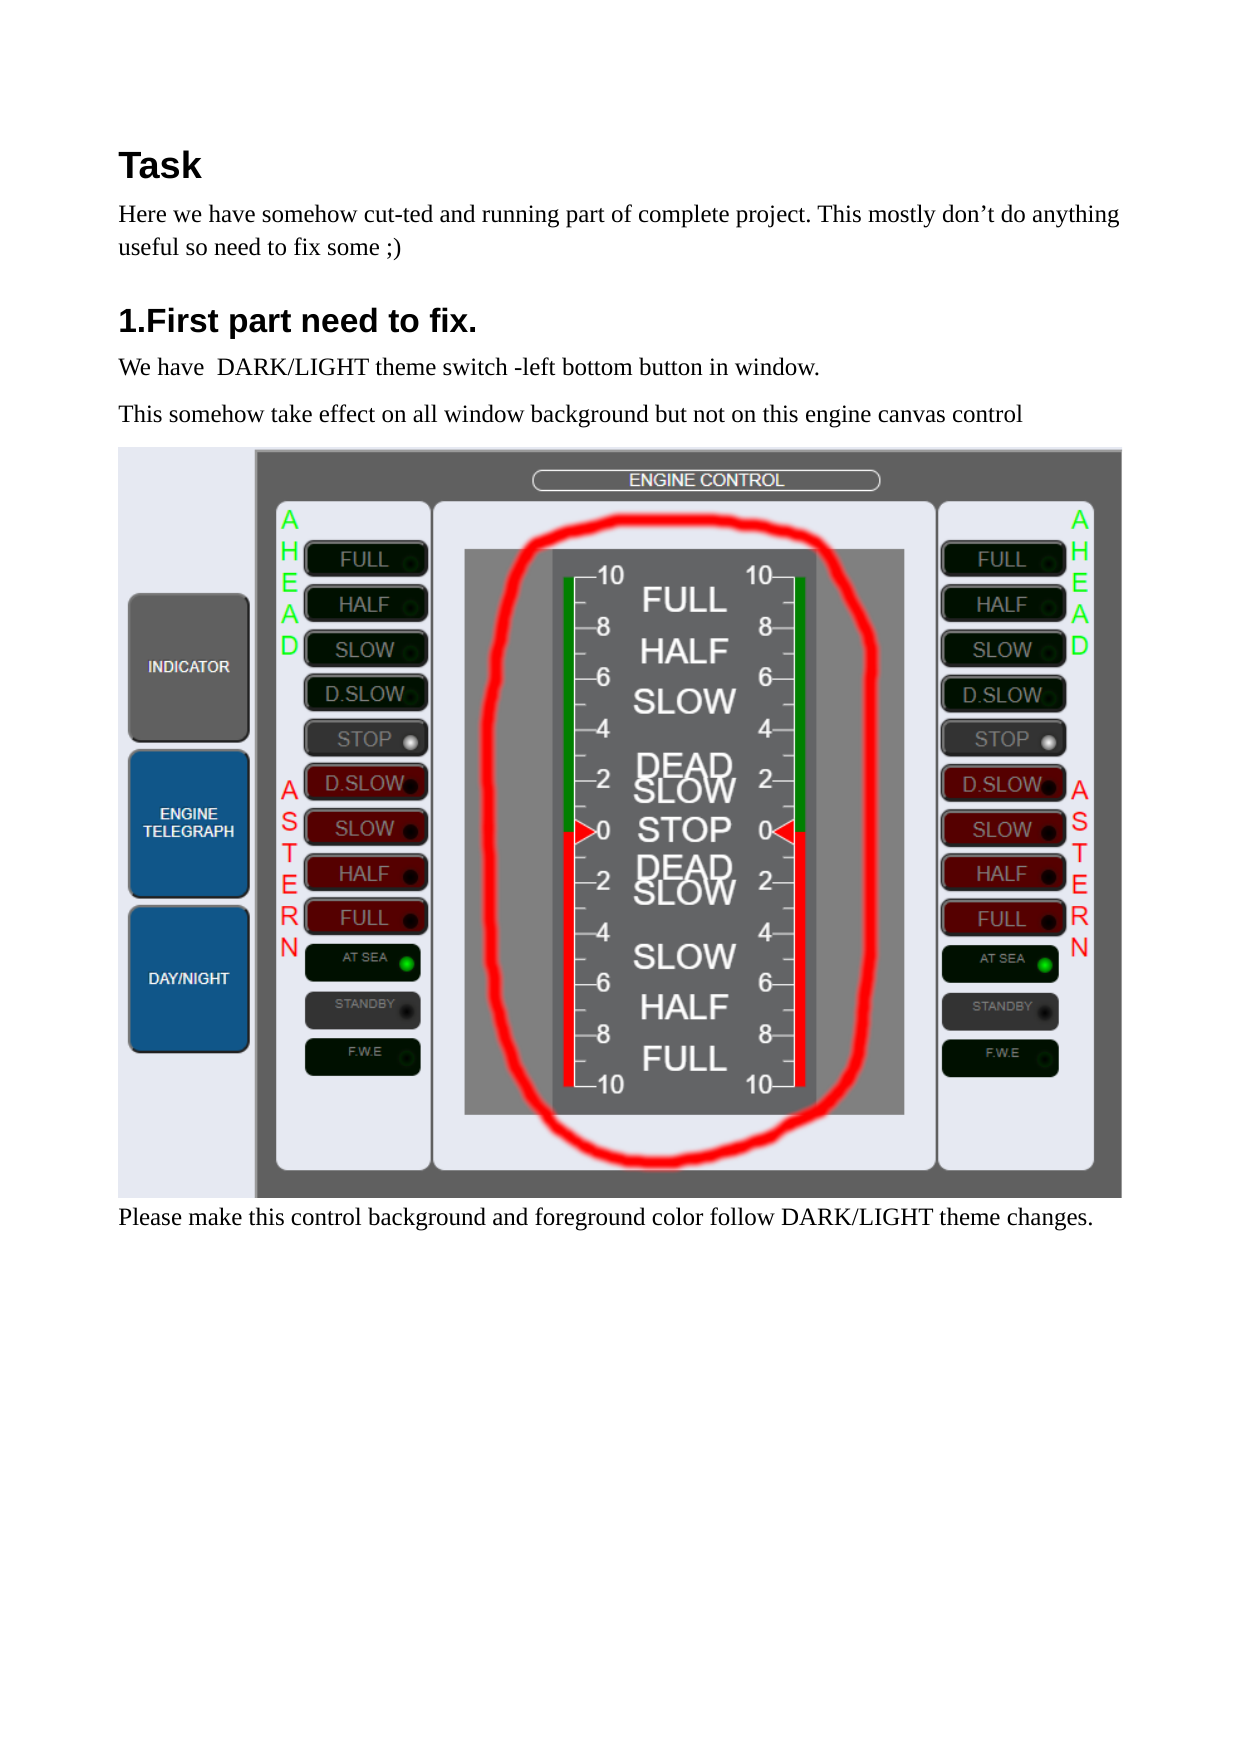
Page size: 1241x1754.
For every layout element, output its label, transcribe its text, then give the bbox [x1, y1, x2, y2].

text This somehow take effect on all window background but not on this engine canvas control [118, 399, 1122, 428]
subtitle 1.First part need to fix. [118, 301, 1122, 339]
subtitle Task [118, 143, 1122, 187]
text Here we have somehow cut-ted and running part of complete project. This mostly don’t do anything useful so need to fix some ;) [118, 199, 1122, 261]
text We have DARK/LIGHT theme switch -left bottom button in window. [118, 352, 1122, 381]
text Please make this control background and foreground color follow DARK/LIGHT theme changes. [118, 1198, 1122, 1231]
picture [118, 447, 1123, 1198]
